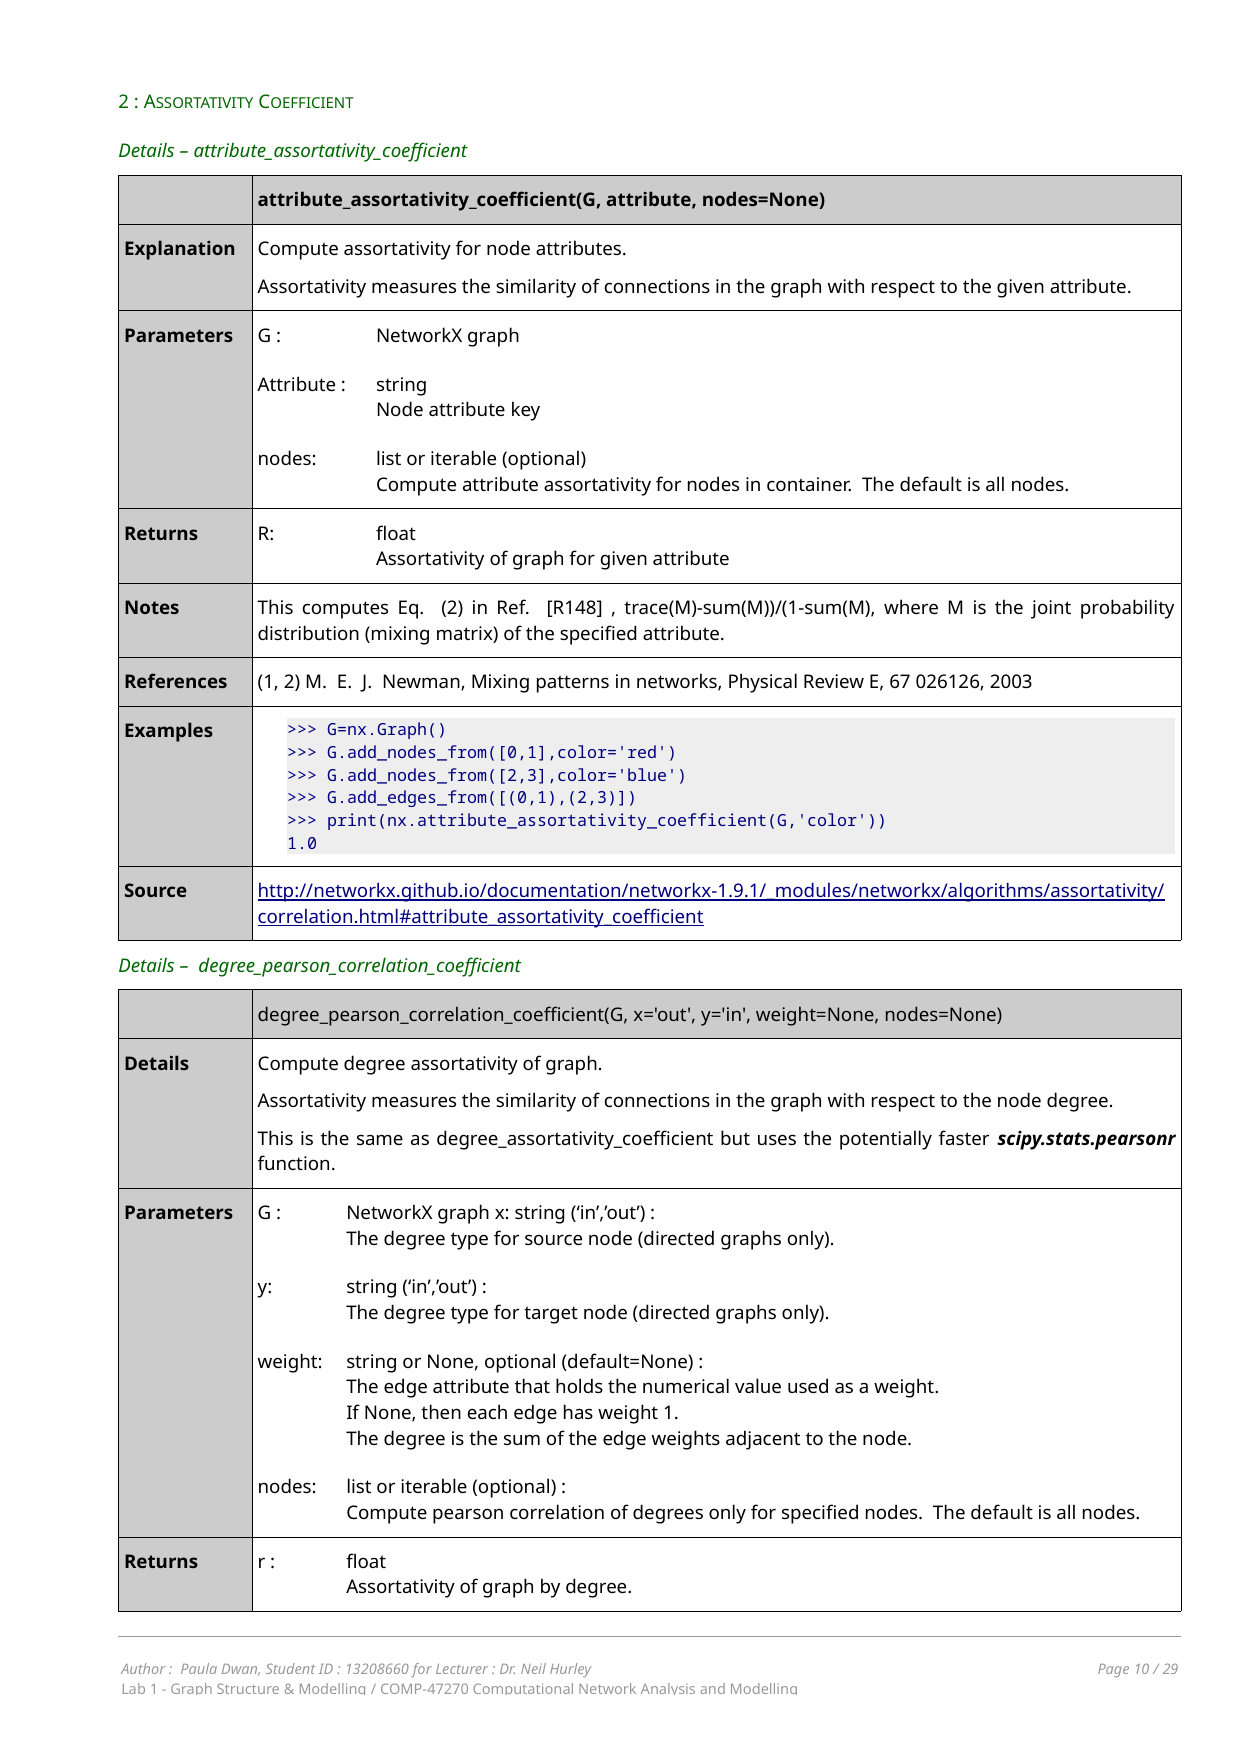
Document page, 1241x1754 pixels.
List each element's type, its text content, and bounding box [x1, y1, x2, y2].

table_header attribute_assortativity_coefficient(G, attribute, nodes=None) [253, 176, 1181, 224]
table_cell Notes [119, 584, 252, 657]
table_cell This computes Eq. (2) in Ref. [R148] , trace(M)-sum(M))/(1-sum(M), where M is the joint probability distribution (mixing matrix) of the specified attribute. [253, 584, 1181, 657]
table_header [119, 176, 252, 224]
table_cell References [119, 658, 252, 706]
subtitle Details – attribute_assortativity_coefficient [118, 138, 1181, 163]
table_cell G : NetworkX graph x: string (‘in’,’out’) : The degree type for source node (directed graphs only). [253, 1189, 1181, 1262]
table_header [119, 990, 252, 1038]
table_cell Returns [119, 509, 252, 583]
table_cell G : NetworkX graph [253, 311, 1181, 359]
table_cell (1, 2) M. E. J. Newman, Mixing patterns in networks, Physical Review E, 67 026126, 2003 [253, 658, 1181, 706]
subtitle Details – degree_pearson_correlation_coefficient [118, 952, 1181, 978]
table_cell >>> G=nx.Graph() >>> G.add_nodes_from([0,1],color='red') >>> G.add_nodes_from([2,3],color='blue') >>> G.add_edges_from([(0,1),(2,3)]) >>> print(nx.attribute_assortativity_coefficient(G,'color')) 1.0 [253, 707, 1181, 866]
subtitle 2 : Assortativity Coefficient [118, 88, 1181, 114]
table_cell Attribute : string Node attribute key [253, 359, 1181, 434]
table_cell y: string (‘in’,’out’) : The degree type for target node (directed graphs only). [253, 1262, 1181, 1337]
table_cell R: float Assortativity of graph for given attribute [253, 509, 1181, 583]
table_cell Compute degree assortativity of graph. Assortativity measures the similarity of connections in the graph with respect to the node degree. This is the same as degree_assortativity_coefficient but uses the potentially faster scipy.stats.pearsonr function. [253, 1039, 1181, 1188]
table_cell Compute assortativity for node attributes. Assortativity measures the similarity of connections in the graph with respect to the given attribute. [253, 225, 1181, 310]
table_cell r : float Assortativity of graph by degree. [253, 1538, 1181, 1611]
table_cell Returns [119, 1538, 252, 1611]
table_cell Details [119, 1039, 252, 1188]
table_cell Parameters [119, 311, 252, 508]
table_cell Source [119, 867, 252, 940]
table_cell weight: string or None, optional (default=None) : The edge attribute that holds the numerical value used as a weight. If None, then each edge has weight 1. The degree is the sum of the edge weights adjacent to the node. [253, 1337, 1181, 1462]
table_cell http://networkx.github.io/documentation/networkx-1.9.1/_modules/networkx/algorithms/assortativity/correlation.html#attribute_assortativity_coefficient [253, 867, 1181, 940]
table_cell Explanation [119, 225, 252, 310]
table_cell nodes: list or iterable (optional) : Compute pearson correlation of degrees only for specified nodes. The default is all nodes. [253, 1462, 1181, 1537]
table_header degree_pearson_correlation_coefficient(G, x='out', y='in', weight=None, nodes=None) [253, 990, 1181, 1038]
table_cell Examples [119, 707, 252, 866]
table_cell nodes: list or iterable (optional) Compute attribute assortativity for nodes in container. The default is all nodes. [253, 434, 1181, 508]
table_cell Parameters [119, 1189, 252, 1537]
